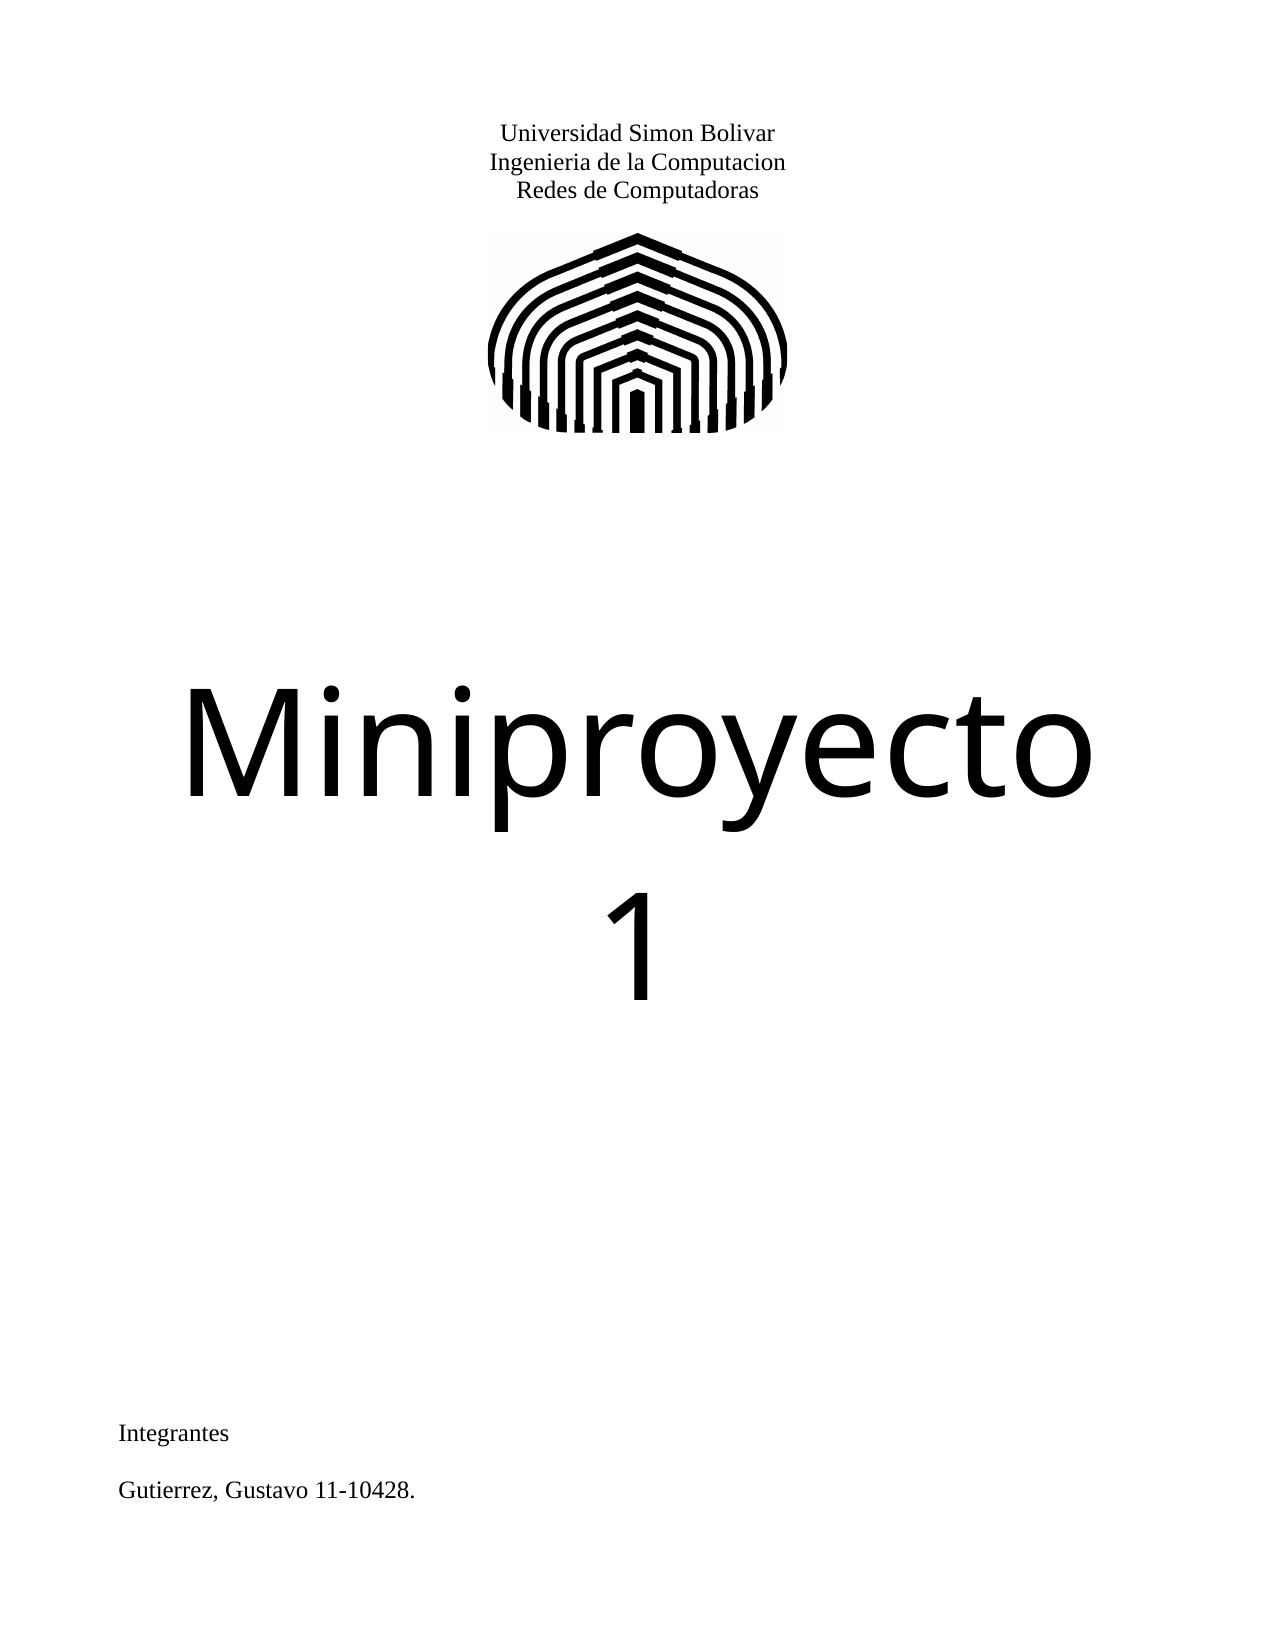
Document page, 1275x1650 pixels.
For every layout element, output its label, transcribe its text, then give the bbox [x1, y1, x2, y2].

text Miniproyecto 1 [118, 636, 1157, 1044]
text Ingenieria de la Computacion [118, 147, 1157, 176]
picture [487, 233, 788, 433]
text Universidad Simon Bolivar [118, 118, 1157, 147]
text Integrantes [118, 1418, 1157, 1447]
text Redes de Computadoras [118, 176, 1157, 204]
text Gutierrez, Gustavo 11-10428. [118, 1475, 1157, 1504]
